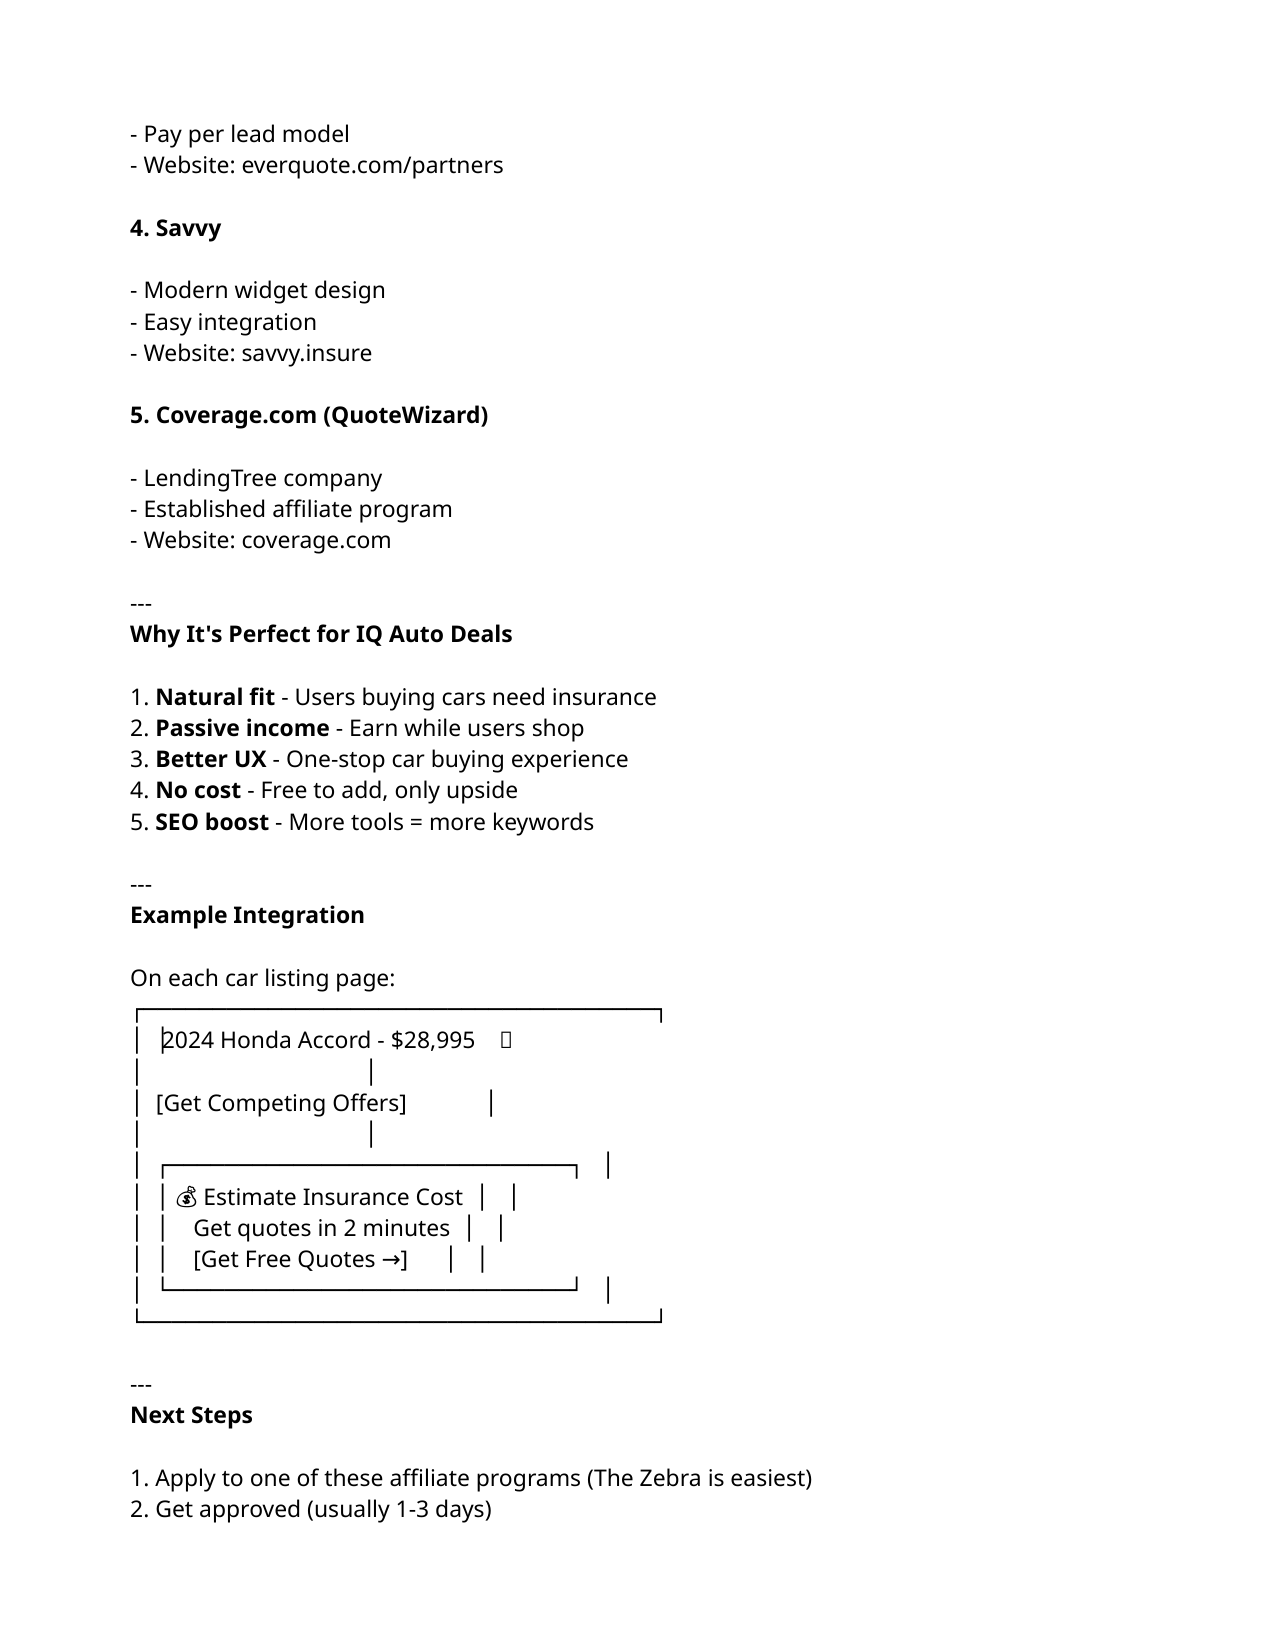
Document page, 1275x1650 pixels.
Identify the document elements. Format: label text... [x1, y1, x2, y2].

text 1. Apply to one of these affiliate programs (The Zebra is easiest) [118, 1462, 1157, 1493]
text 1. Natural fit - Users buying cars need insurance [118, 681, 1157, 712]
text - Website: savvy.insure [118, 337, 1157, 368]
text - Established affiliate program [118, 493, 1157, 524]
text - LendingTree company [118, 462, 1157, 493]
text --- [118, 868, 1157, 899]
text └─────────────────────────────────────┘ [118, 1306, 1157, 1337]
text 2. Get approved (usually 1-3 days) [118, 1493, 1157, 1524]
text ┌─────────────────────────────────────┐ [118, 993, 1157, 1024]
text 4. Savvy [118, 212, 1157, 243]
text │ │ [118, 1118, 1157, 1149]
text │ │ [118, 1056, 1157, 1087]
text - Modern widget design [118, 274, 1157, 306]
text Why It's Perfect for IQ Auto Deals [118, 618, 1157, 649]
text --- [118, 587, 1157, 618]
text - Easy integration [118, 306, 1157, 337]
text 2. Passive income - Earn while users shop [118, 712, 1157, 743]
text 5. SEO boost - More tools = more keywords [118, 806, 1157, 837]
text 4. No cost - Free to add, only upside [118, 774, 1157, 806]
text 5. Coverage.com (QuoteWizard) [118, 399, 1157, 431]
text - Website: coverage.com [118, 524, 1157, 556]
text │ │ 💰 Estimate Insurance Cost │ │ [118, 1181, 1157, 1212]
text │ [Get Competing Offers] │ [118, 1087, 1157, 1118]
text │ 🚗 2024 Honda Accord - $28,995 │ [118, 1024, 1157, 1056]
text │ │ [Get Free Quotes →] │ │ [118, 1243, 1157, 1274]
text 3. Better UX - One-stop car buying experience [118, 743, 1157, 774]
text │ └─────────────────────────────┘ │ [118, 1274, 1157, 1306]
text --- [118, 1368, 1157, 1399]
text - Website: everquote.com/partners [118, 149, 1157, 181]
text Example Integration [118, 899, 1157, 931]
text On each car listing page: [118, 962, 1157, 993]
text - Pay per lead model [118, 118, 1157, 149]
text │ ┌─────────────────────────────┐ │ [118, 1149, 1157, 1181]
text │ │ Get quotes in 2 minutes │ │ [118, 1212, 1157, 1243]
text Next Steps [118, 1399, 1157, 1431]
